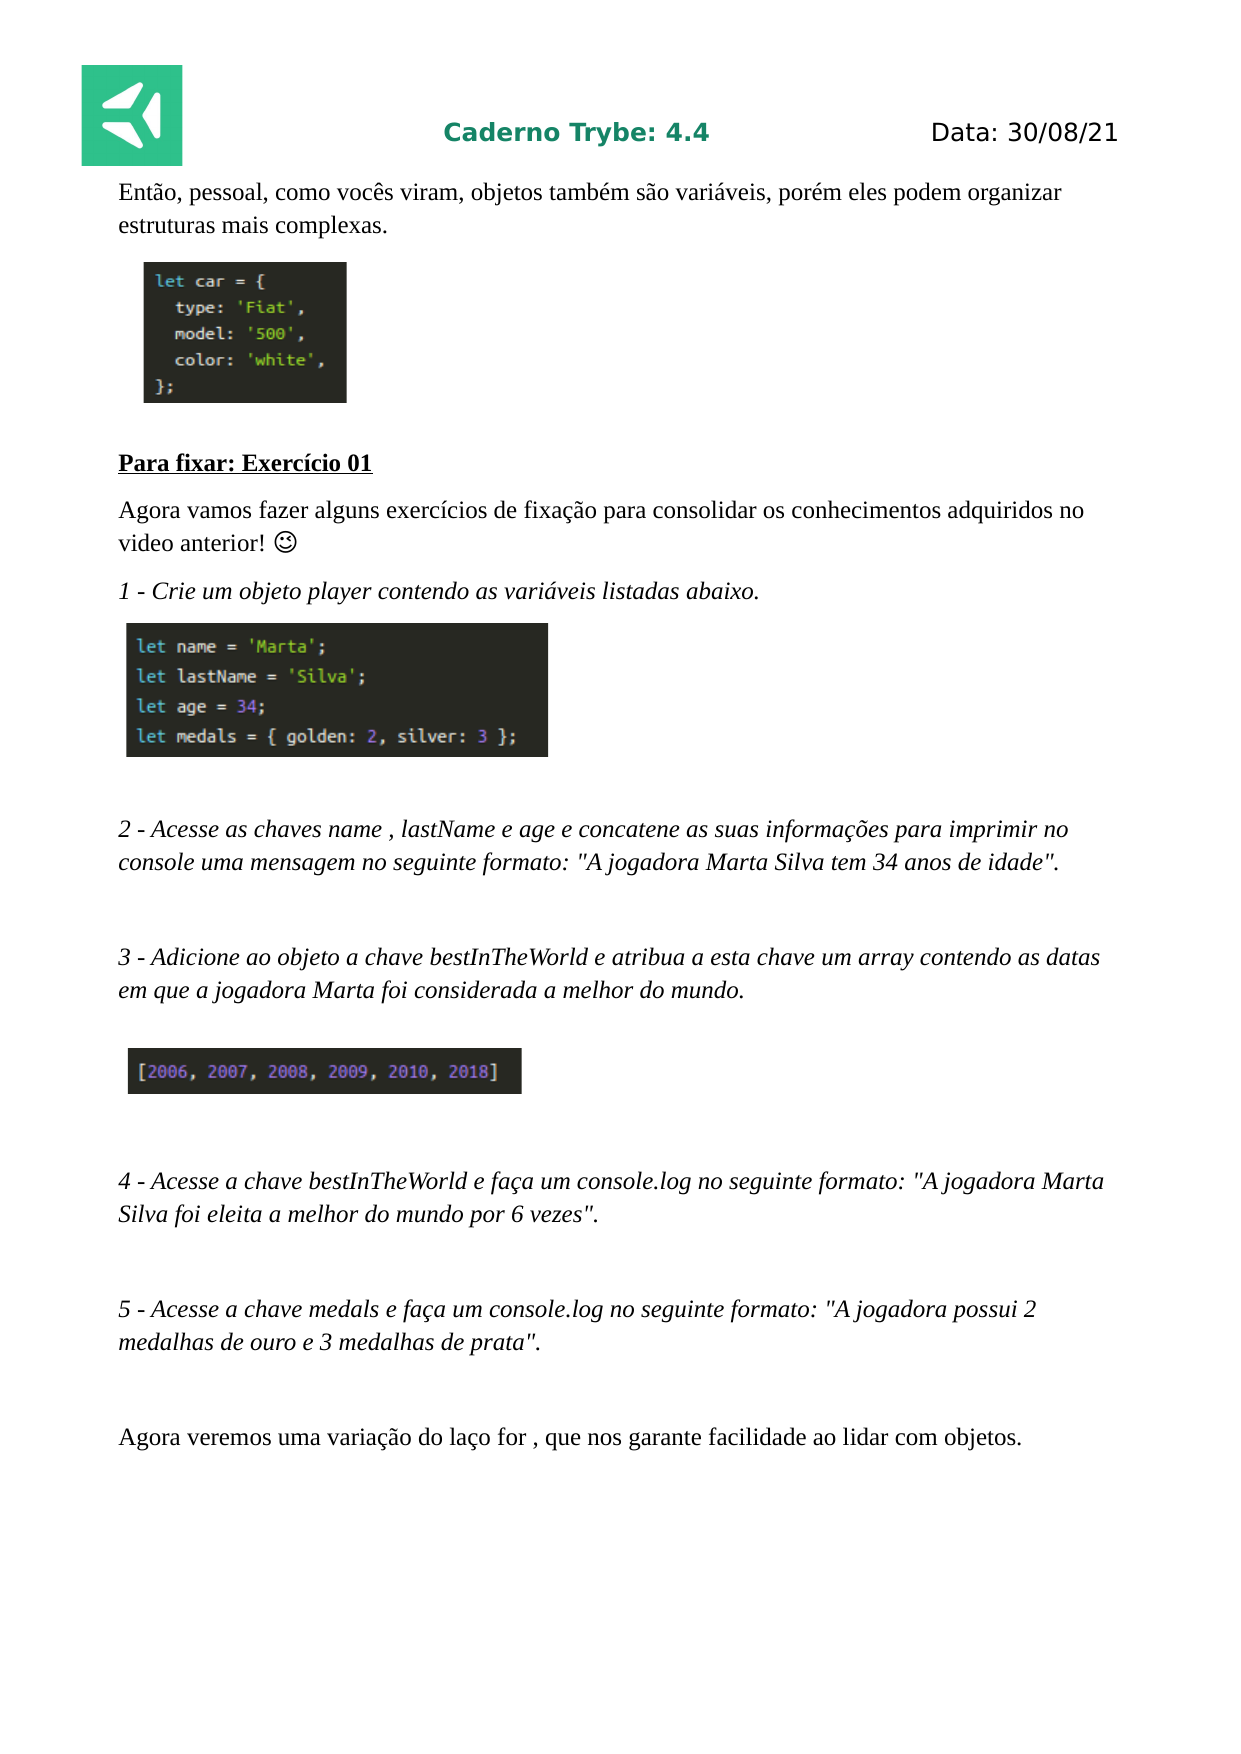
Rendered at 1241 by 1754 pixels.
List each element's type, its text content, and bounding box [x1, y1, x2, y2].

text Então, pessoal, como vocês viram, objetos também são variáveis, porém eles podem organizar estruturas mais complexas. [118, 177, 1122, 239]
picture [143, 262, 347, 403]
text 1 - Crie um objeto player contendo as variáveis listadas abaixo. [118, 576, 1122, 605]
picture [127, 1048, 522, 1094]
text 2 - Acesse as chaves name , lastName e age e concatene as suas informações para imprimir no console uma mensagem no seguinte formato: "A jogadora Marta Silva tem 34 anos de idade". [118, 814, 1122, 876]
text 3 - Adicione ao objeto a chave bestInTheWorld e atribua a esta chave um array contendo as datas em que a jogadora Marta foi considerada a melhor do mundo. [118, 942, 1122, 1004]
text 5 - Acesse a chave medals e faça um console.log no seguinte formato: "A jogadora possui 2 medalhas de ouro e 3 medalhas de prata". [118, 1294, 1122, 1356]
text 4 - Acesse a chave bestInTheWorld e faça um console.log no seguinte formato: "A jogadora Marta Silva foi eleita a melhor do mundo por 6 vezes". [118, 1166, 1122, 1228]
text Agora vamos fazer alguns exercícios de fixação para consolidar os conhecimentos adquiridos no video anterior! 😉 [118, 496, 1122, 557]
picture [81, 65, 183, 166]
picture [126, 623, 549, 757]
text Para fixar: Exercício 01 [118, 448, 1122, 477]
text Agora veremos uma variação do laço for , que nos garante facilidade ao lidar com objetos. [118, 1422, 1122, 1451]
